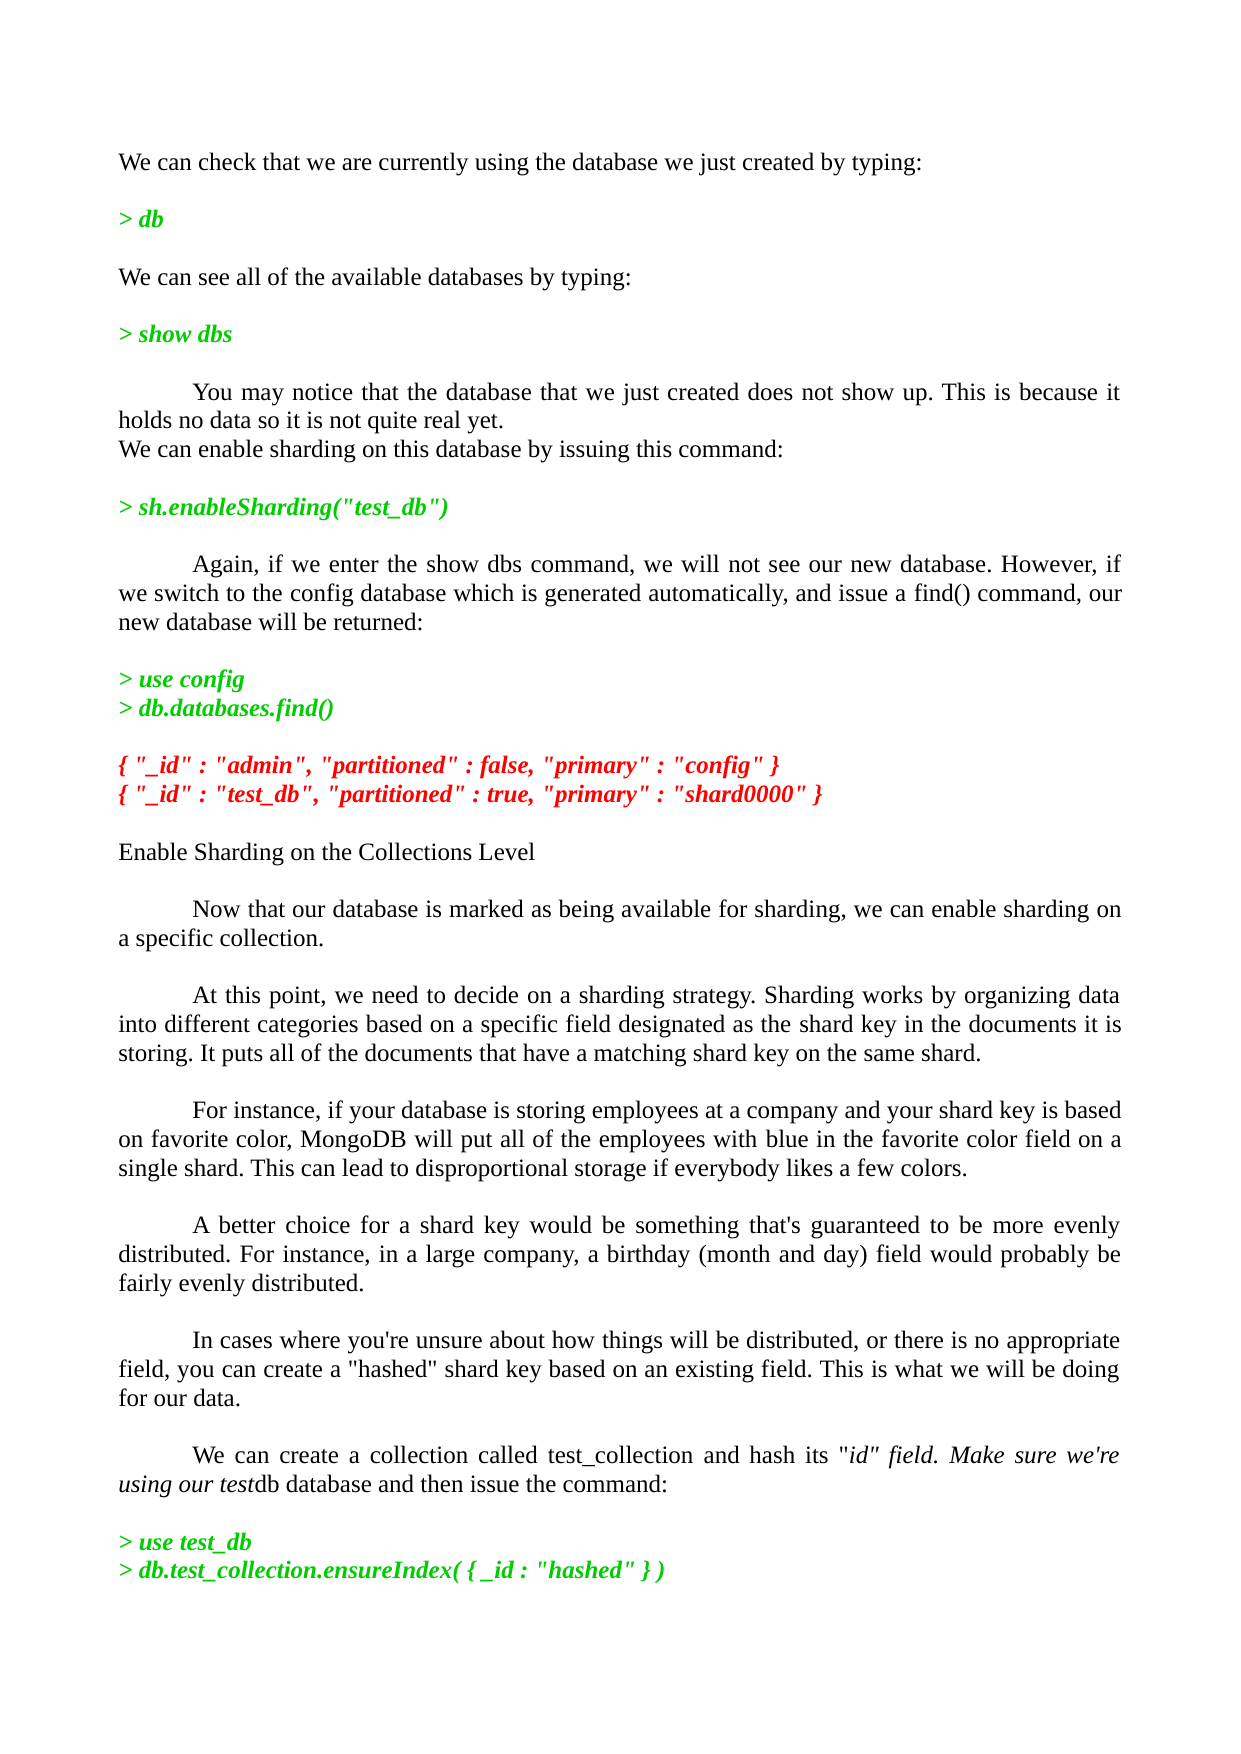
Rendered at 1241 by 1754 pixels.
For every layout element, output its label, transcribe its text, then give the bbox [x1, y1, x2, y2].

text > use test_db [118, 1527, 1122, 1556]
text Now that our database is marked as being available for sharding, we can enable sharding on a specific collection. [118, 894, 1122, 952]
text { "_id" : "test_db", "partitioned" : true, "primary" : "shard0000" } [118, 779, 1122, 808]
text A better choice for a shard key would be something that's guaranteed to be more evenly distributed. For instance, in a large company, a birthday (month and day) field would probably be fairly evenly distributed. [118, 1211, 1122, 1297]
text > show dbs [118, 319, 1122, 348]
text We can enable sharding on this database by issuing this command: [118, 434, 1122, 463]
text > use config [118, 664, 1122, 693]
text For instance, if your database is storing employees at a company and your shard key is based on favorite color, MongoDB will put all of the employees with blue in the favorite color field on a single shard. This can lead to disproportional storage if everybody likes a few colors. [118, 1096, 1122, 1182]
text We can see all of the available databases by typing: [118, 262, 1122, 291]
text You may notice that the database that we just created does not show up. This is because it holds no data so it is not quite real yet. [118, 377, 1122, 434]
text > sh.enableSharding("test_db") [118, 492, 1122, 521]
text > db [118, 204, 1122, 233]
text > db.test_collection.ensureIndex( { _id : "hashed" } ) [118, 1556, 1122, 1584]
text { "_id" : "admin", "partitioned" : false, "primary" : "config" } [118, 751, 1122, 779]
text At this point, we need to decide on a sharding strategy. Sharding works by organizing data into different categories based on a specific field designated as the shard key in the documents it is storing. It puts all of the documents that have a matching shard key on the same shard. [118, 981, 1122, 1067]
text Again, if we enter the show dbs command, we will not see our new database. However, if we switch to the config database which is generated automatically, and issue a find() command, our new database will be returned: [118, 549, 1122, 636]
text Enable Sharding on the Collections Level [118, 837, 1122, 866]
text > db.databases.find() [118, 693, 1122, 722]
text In cases where you're unsure about how things will be distributed, or there is no appropriate field, you can create a "hashed" shard key based on an existing field. This is what we will be doing for our data. [118, 1326, 1122, 1412]
text We can check that we are currently using the database we just created by typing: [118, 147, 1122, 176]
text We can create a collection called test_collection and hash its "id" field. Make sure we're using our testdb database and then issue the command: [118, 1441, 1122, 1498]
